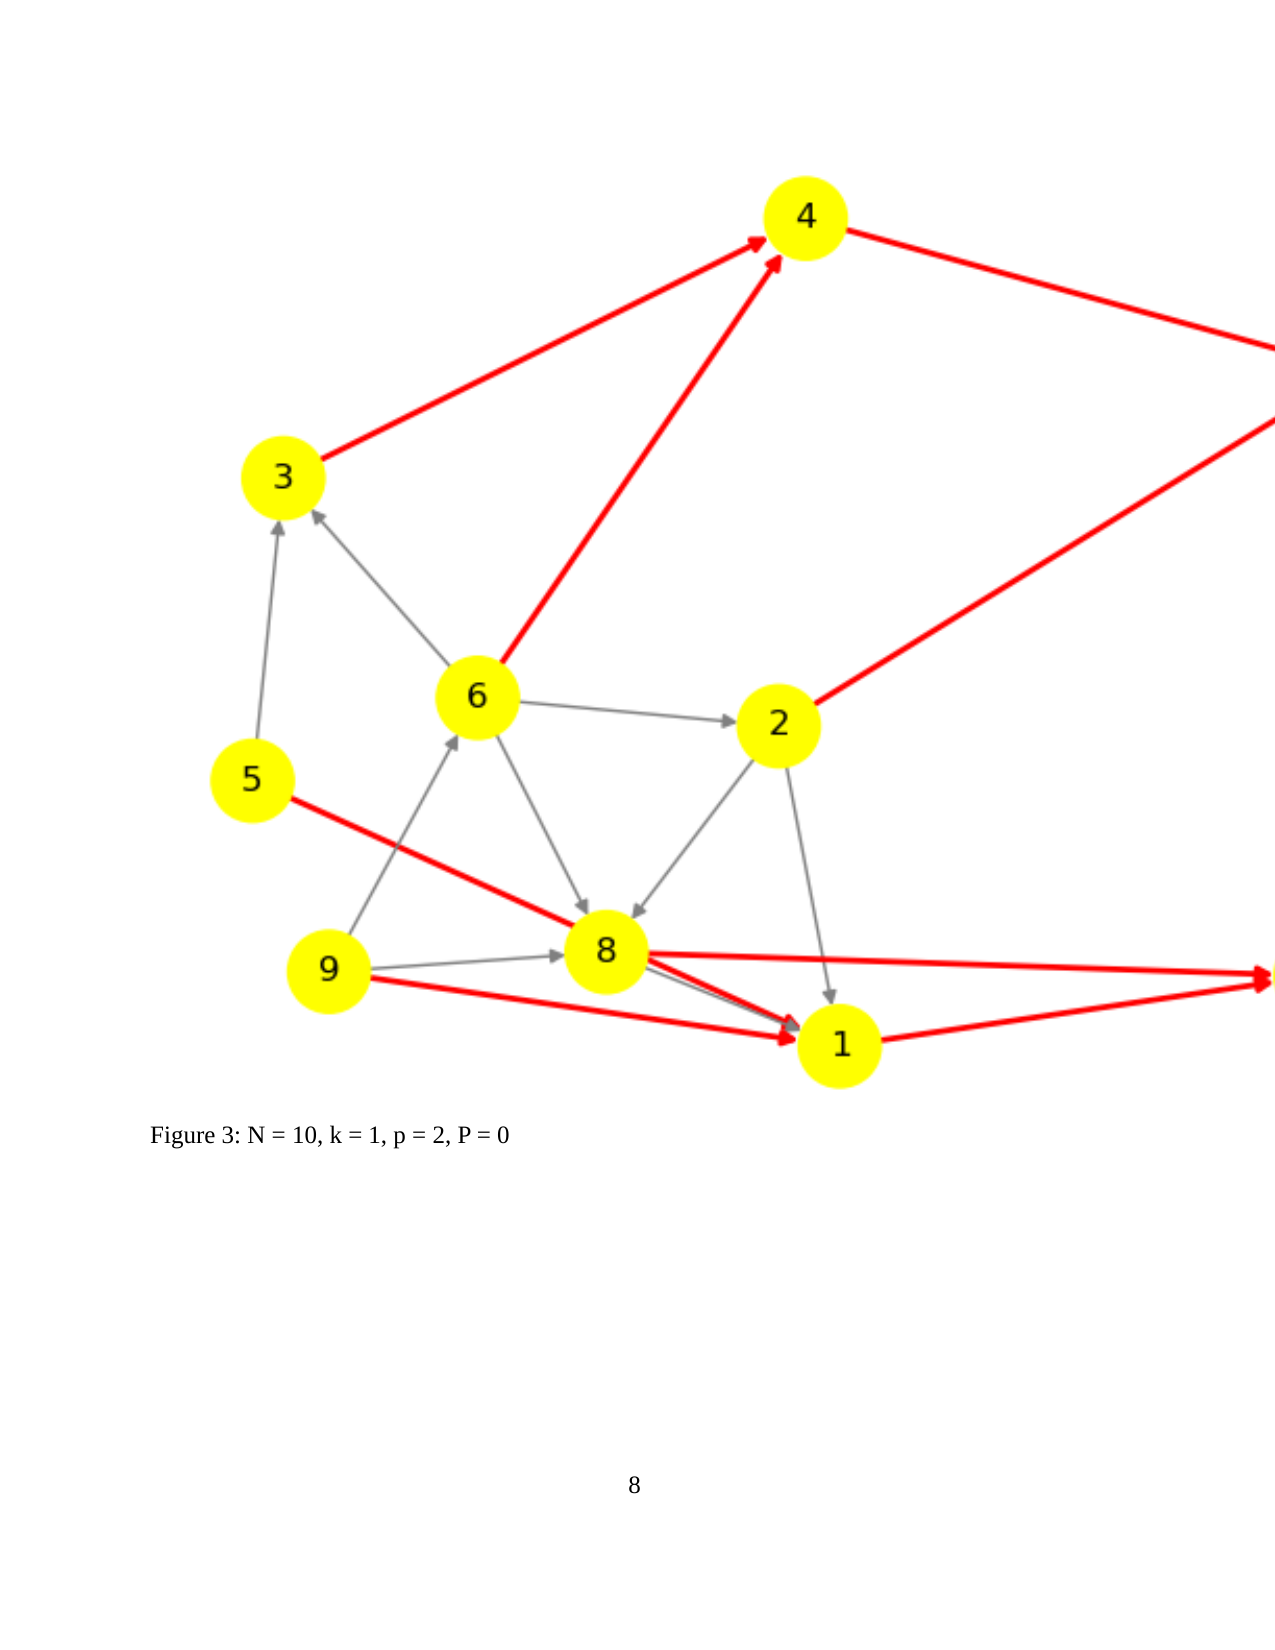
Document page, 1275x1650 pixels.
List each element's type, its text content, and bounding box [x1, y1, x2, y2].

picture [150, 150, 1275, 1115]
text Figure 3: N = 10, k = 1, p = 2, P = 0 [150, 1115, 1125, 1149]
